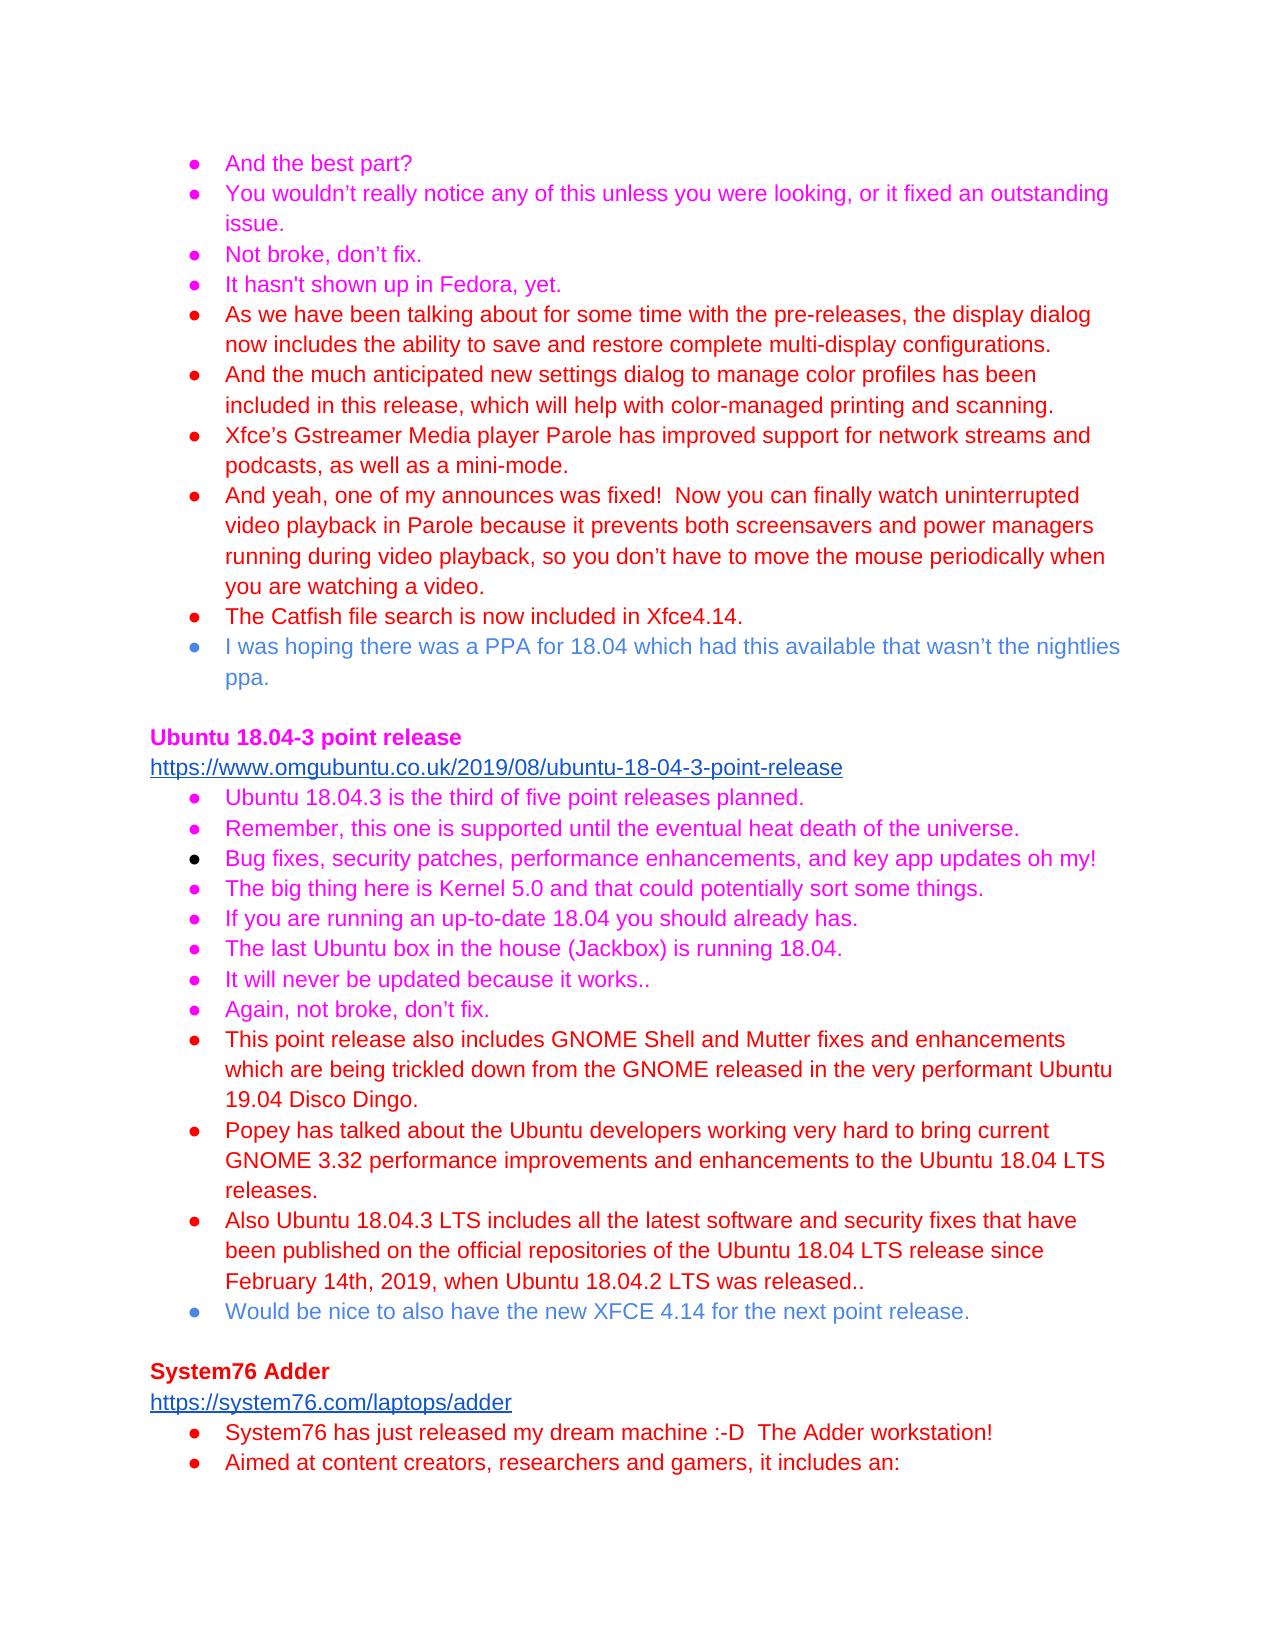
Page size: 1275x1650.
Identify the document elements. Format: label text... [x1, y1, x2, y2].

list It will never be updated because it works.. [187, 966, 1125, 992]
list I was hoping there was a PPA for 18.04 which had this available that wasn’t the nightlies ppa. [187, 633, 1125, 690]
list Popey has talked about the Ubuntu developers working very hard to bring current GNOME 3.32 performance improvements and enhancements to the Ubuntu 18.04 LTS releases. [187, 1117, 1125, 1203]
list It hasn't shown up in Fedora, yet. [187, 271, 1125, 297]
text Ubuntu 18.04-3 point release [150, 724, 1125, 750]
list If you are running an up-to-date 18.04 you should already has. [187, 905, 1125, 932]
list Xfce’s Gstreamer Media player Parole has improved support for network streams and podcasts, as well as a mini-mode. [187, 422, 1125, 478]
list System76 has just released my dream machine :-D The Adder workstation! [187, 1419, 1125, 1445]
list Aimed at content creators, researchers and gamers, it includes an: [187, 1449, 1125, 1475]
text System76 Adder [150, 1358, 1125, 1385]
list The last Ubuntu box in the house (Jackbox) is running 18.04. [187, 935, 1125, 962]
list And yeah, one of my announces was fixed! Now you can finally watch uninterrupted video playback in Parole because it prevents both screensavers and power managers running during video playback, so you don’t have to move the mouse periodically when you are watching a video. [187, 482, 1125, 599]
list Again, not broke, don’t fix. [187, 996, 1125, 1022]
list Ubuntu 18.04.3 is the third of five point releases planned. [187, 784, 1125, 811]
list This point release also includes GNOME Shell and Mutter fixes and enhancements which are being trickled down from the GNOME released in the very performant Ubuntu 19.04 Disco Dingo. [187, 1026, 1125, 1113]
list The Catfish file search is now included in Xfce4.14. [187, 603, 1125, 629]
list Remember, this one is supported until the eventual heat death of the universe. [187, 814, 1125, 841]
list The big thing here is Kernel 5.0 and that could potentially sort some things. [187, 875, 1125, 901]
text https://system76.com/laptops/adder [150, 1388, 1125, 1415]
list Bug fixes, security patches, performance enhancements, and key app updates oh my! [187, 845, 1125, 871]
list And the best part? [187, 150, 1125, 176]
text https://www.omgubuntu.co.uk/2019/08/ubuntu-18-04-3-point-release [150, 754, 1125, 781]
list And the much anticipated new settings dialog to manage color profiles has been included in this release, which will help with color-managed printing and scanning. [187, 361, 1125, 418]
list Also Ubuntu 18.04.3 LTS includes all the latest software and security fixes that have been published on the official repositories of the Ubuntu 18.04 LTS release since February 14th, 2019, when Ubuntu 18.04.2 LTS was released.. [187, 1207, 1125, 1294]
list Would be nice to also have the new XFCE 4.14 for the next point release. [187, 1298, 1125, 1324]
list As we have been talking about for some time with the pre-releases, the display dialog now includes the ability to save and restore complete multi-display configurations. [187, 301, 1125, 358]
list You wouldn’t really notice any of this unless you were looking, or it fixed an outstanding issue. [187, 180, 1125, 237]
list Not broke, don’t fix. [187, 241, 1125, 267]
